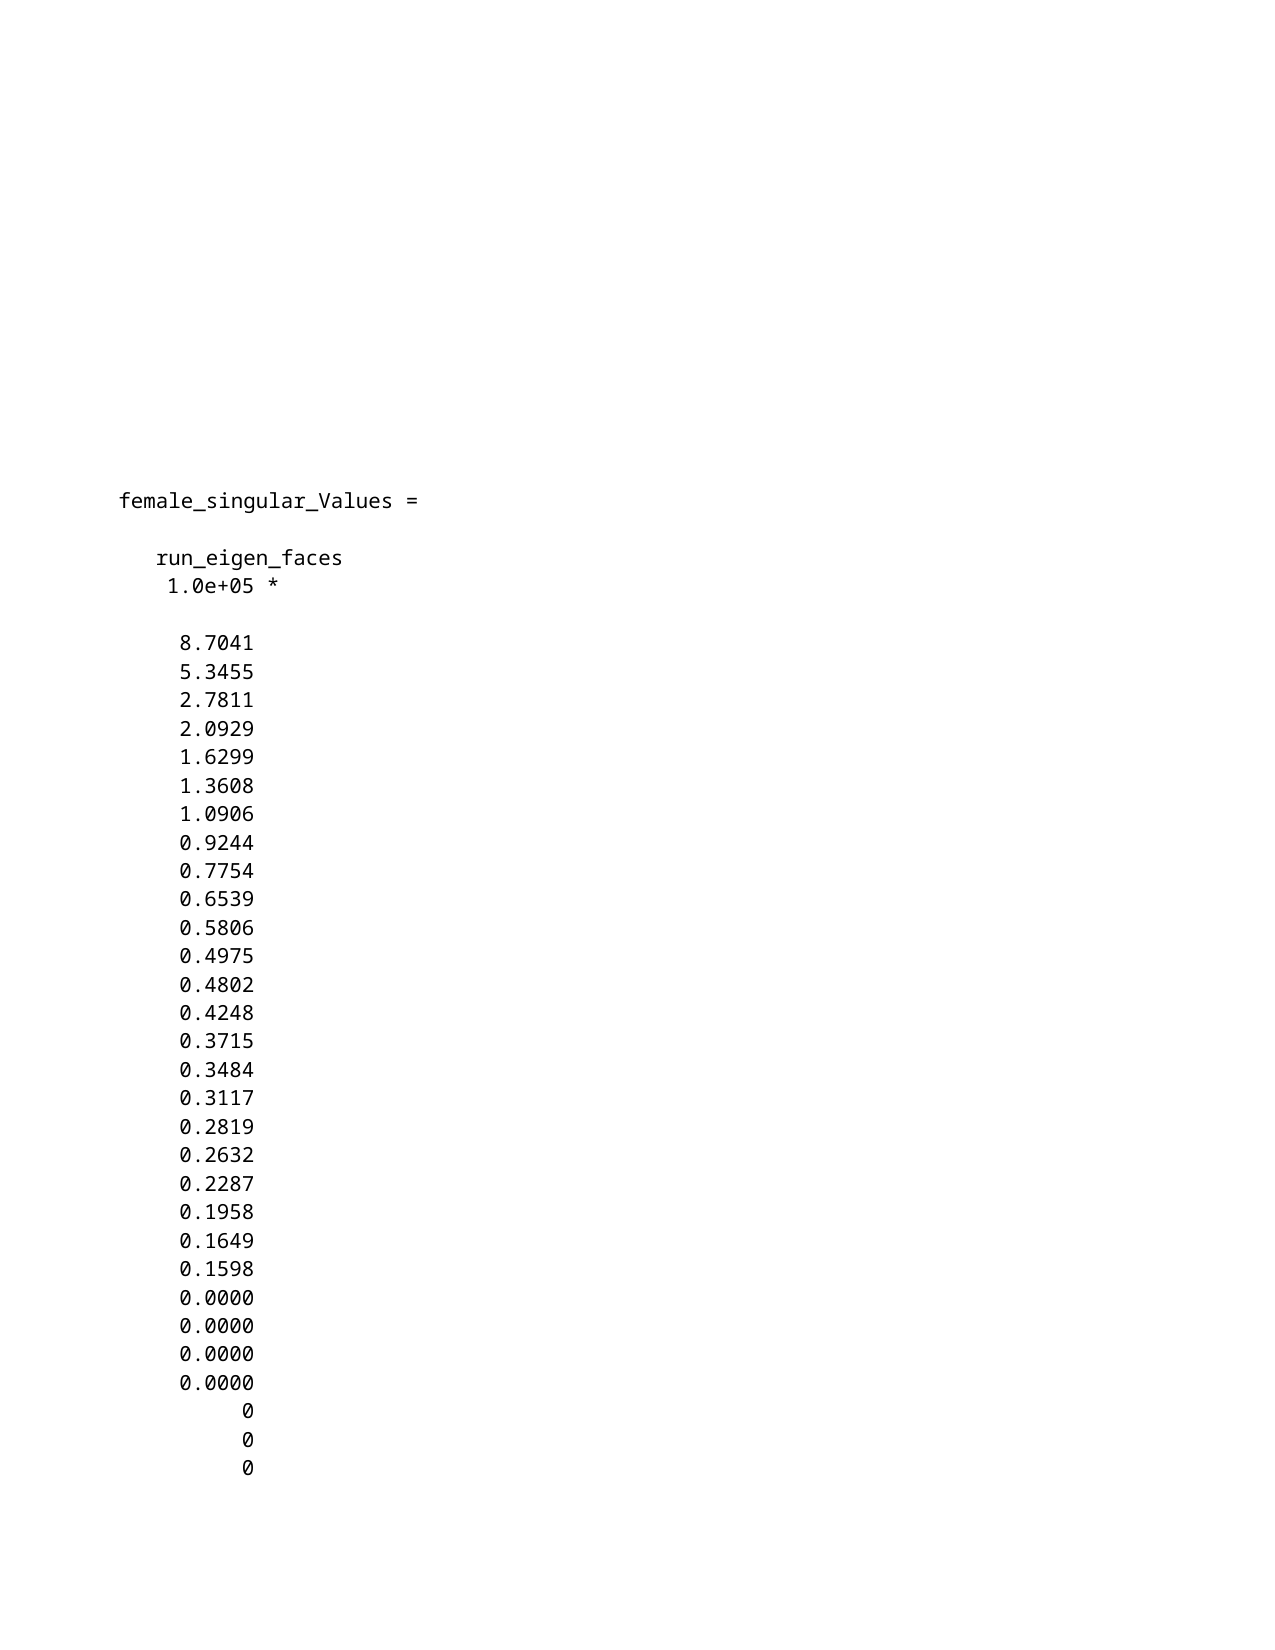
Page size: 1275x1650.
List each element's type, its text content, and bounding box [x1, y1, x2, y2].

text 0.3117 [129, 1083, 1157, 1112]
text 5.3455 [129, 657, 1157, 685]
text 1.3608 [129, 771, 1157, 799]
text 0.4802 [129, 970, 1157, 998]
text 1.6299 [129, 742, 1157, 771]
text 0.1598 [129, 1254, 1157, 1283]
text female_singular_Values = [118, 486, 1157, 515]
text 2.7811 [129, 685, 1157, 714]
text 0.3484 [129, 1055, 1157, 1083]
text 0.1958 [129, 1197, 1157, 1226]
text 0.0000 [129, 1368, 1157, 1396]
text run_eigen_faces [118, 543, 1157, 572]
text 0.2819 [129, 1112, 1157, 1140]
text 1.0e+05 * [129, 572, 1157, 600]
text 1.0906 [129, 799, 1157, 828]
text 0.0000 [129, 1339, 1157, 1368]
text 0.0000 [129, 1283, 1157, 1311]
text 0.2632 [129, 1140, 1157, 1169]
text 0.0000 [129, 1311, 1157, 1339]
text 8.7041 [129, 628, 1157, 657]
text 0.3715 [129, 1027, 1157, 1055]
text 0 [129, 1396, 1157, 1425]
text 2.0929 [129, 714, 1157, 742]
text 0.2287 [129, 1169, 1157, 1197]
text 0.4248 [129, 998, 1157, 1027]
text 0.1649 [129, 1226, 1157, 1254]
text 0.5806 [129, 913, 1157, 941]
text 0.4975 [129, 941, 1157, 970]
text 0 [129, 1425, 1157, 1453]
text 0.7754 [129, 856, 1157, 884]
text 0.9244 [129, 828, 1157, 856]
text 0.6539 [129, 884, 1157, 913]
text 0 [129, 1453, 1157, 1482]
